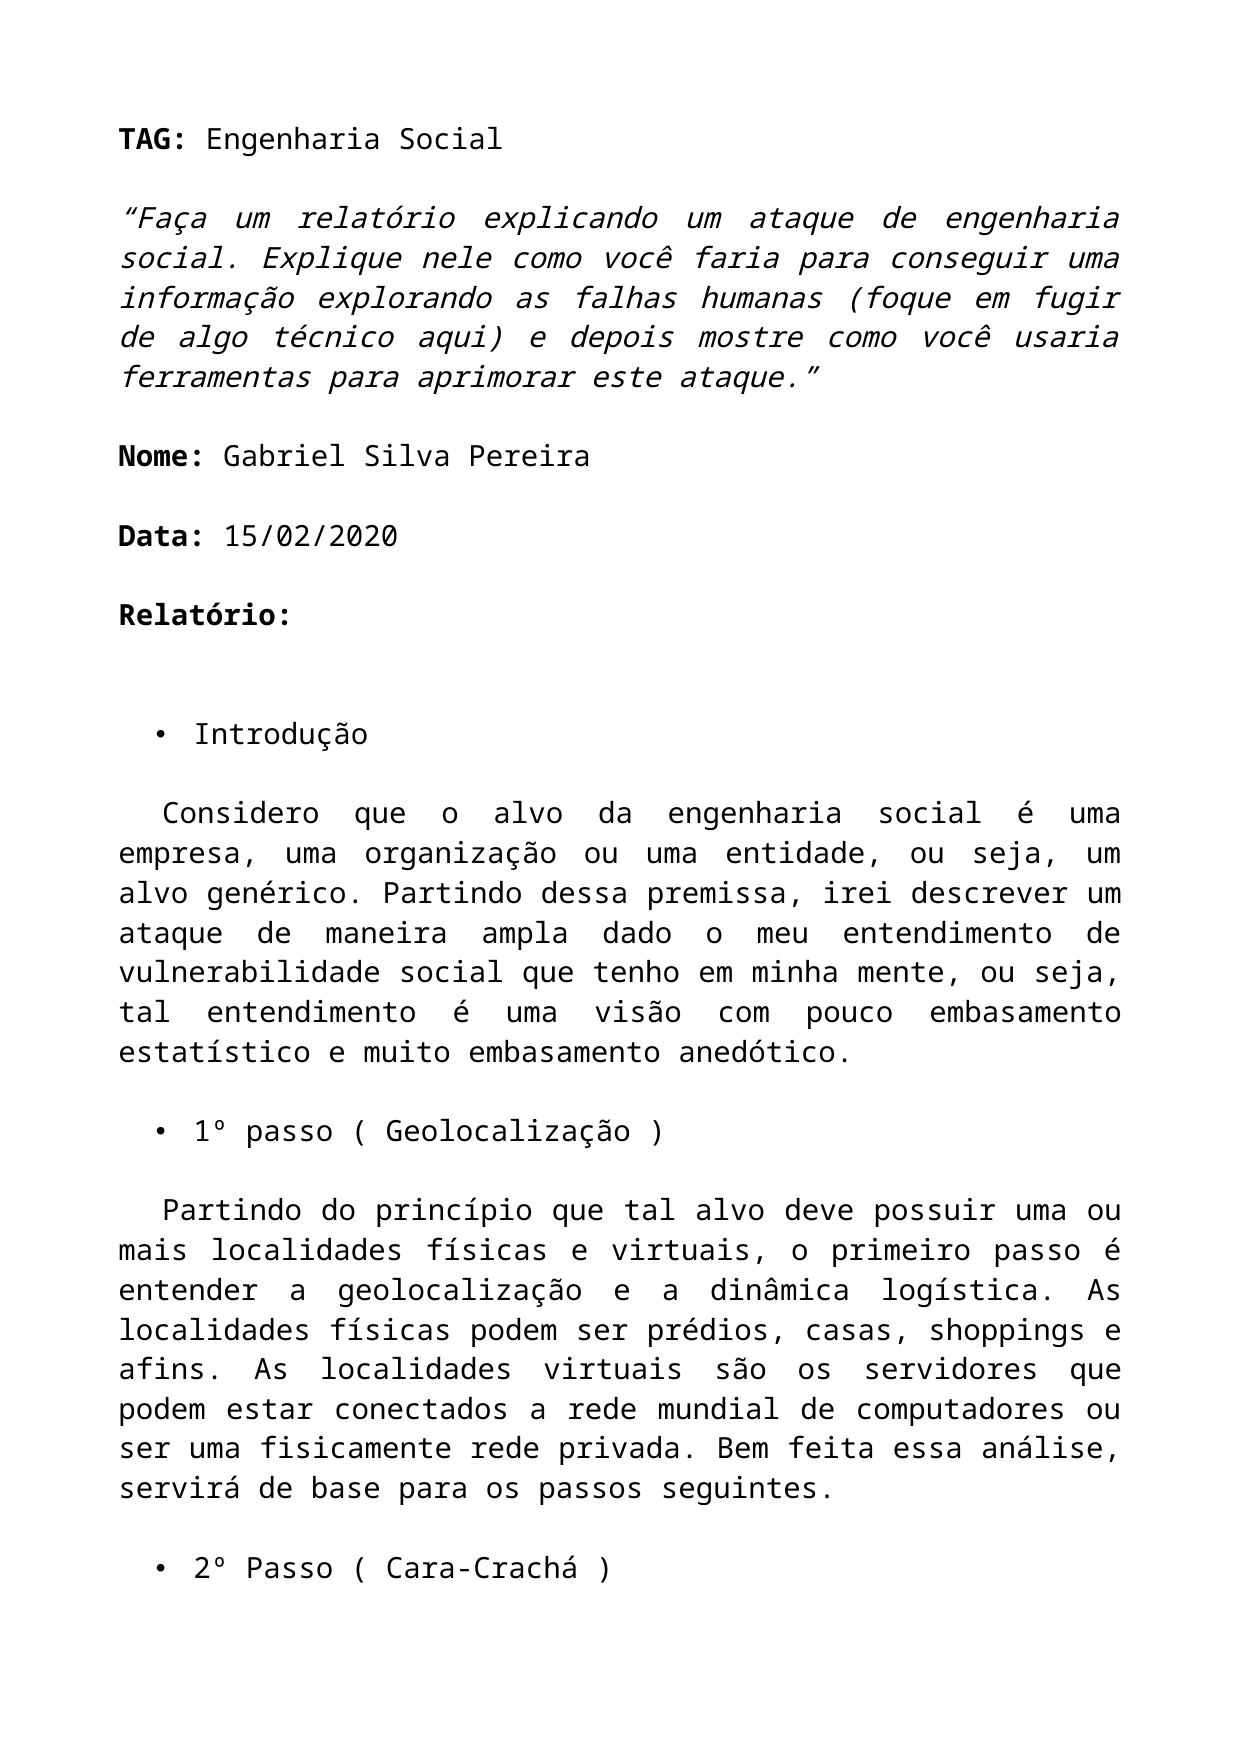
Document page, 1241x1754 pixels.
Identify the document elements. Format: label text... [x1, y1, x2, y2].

text Data: 15/02/2020 [118, 515, 1122, 555]
text Relatório: [118, 594, 1122, 634]
list 2º Passo ( Cara-Crachá ) [156, 1547, 1122, 1587]
text Partindo do princípio que tal alvo deve possuir uma ou mais localidades físicas e virtuais, o primeiro passo é entender a geolocalização e a dinâmica logística. As localidades físicas podem ser prédios, casas, shoppings e afins. As localidades virtuais são os servidores que podem estar conectados a rede mundial de computadores ou ser uma fisicamente rede privada. Bem feita essa análise, servirá de base para os passos seguintes. [118, 1190, 1122, 1507]
text TAG: Engenharia Social [118, 118, 1122, 158]
text Considero que o alvo da engenharia social é uma empresa, uma organização ou uma entidade, ou seja, um alvo genérico. Partindo dessa premissa, irei descrever um ataque de maneira ampla dado o meu entendimento de vulnerabilidade social que tenho em minha mente, ou seja, tal entendimento é uma visão com pouco embasamento estatístico e muito embasamento anedótico. [118, 793, 1122, 1071]
text “Faça um relatório explicando um ataque de engenharia social. Explique nele como você faria para conseguir uma informação explorando as falhas humanas (foque em fugir de algo técnico aqui) e depois mostre como você usaria ferramentas para aprimorar este ataque.” [118, 197, 1122, 396]
text Nome: Gabriel Silva Pereira [118, 436, 1122, 475]
list 1º passo ( Geolocalização ) [156, 1110, 1122, 1150]
list Introdução [156, 713, 1122, 753]
